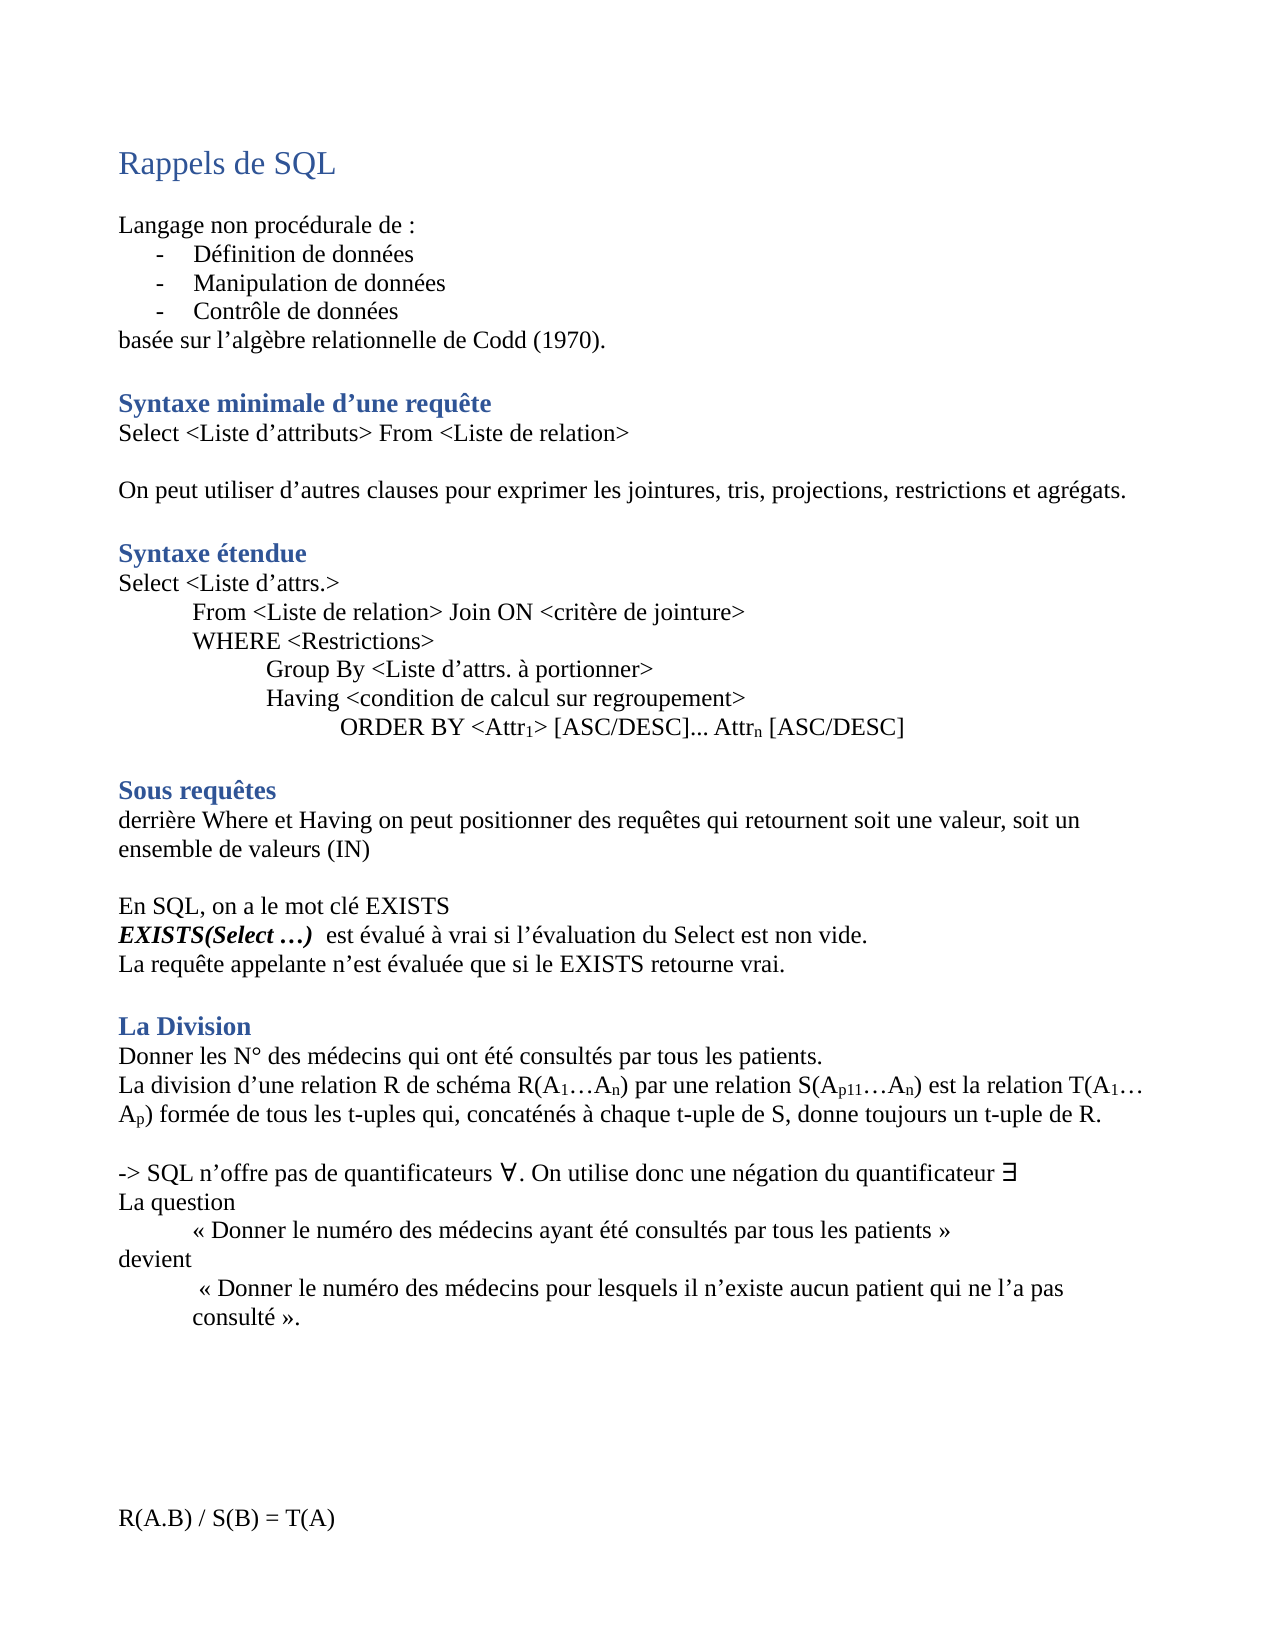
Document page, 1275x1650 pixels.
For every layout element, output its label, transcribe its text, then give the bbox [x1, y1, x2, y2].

subtitle Sous requêtes [118, 774, 1157, 805]
text derrière Where et Having on peut positionner des requêtes qui retournent soit une valeur, soit un ensemble de valeurs (IN) [118, 805, 1157, 862]
text La division d’une relation R de schéma R(A1…An) par une relation S(Ap11…An) est la relation T(A1…Ap) formée de tous les t-uples qui, concaténés à chaque t-uple de S, donne toujours un t-uple de R. [118, 1070, 1157, 1128]
text ORDER BY <Attr1> [ASC/DESC]... Attrn [ASC/DESC] [266, 712, 1157, 741]
text Donner les N° des médecins qui ont été consultés par tous les patients. [118, 1041, 1157, 1070]
subtitle La Division [118, 1010, 1157, 1041]
text Select <Liste d’attributs> From <Liste de relation> [118, 418, 1157, 447]
text EXISTS(Select …) est évalué à vrai si l’évaluation du Select est non vide. [118, 920, 1157, 949]
text -> SQL n’offre pas de quantificateurs ∀. On utilise donc une négation du quantificateur ∃ [118, 1156, 1157, 1187]
text « Donner le numéro des médecins ayant été consultés par tous les patients » [118, 1215, 1157, 1244]
text Select <Liste d’attrs.> [118, 568, 1157, 597]
text WHERE <Restrictions> [118, 626, 1157, 654]
text Group By <Liste d’attrs. à portionner> [192, 654, 1157, 683]
text La requête appelante n’est évaluée que si le EXISTS retourne vrai. [118, 949, 1157, 977]
text En SQL, on a le mot clé EXISTS [118, 891, 1157, 920]
text « Donner le numéro des médecins pour lesquels il n’existe aucun patient qui ne l’a pas consulté ». [192, 1273, 1157, 1330]
text Langage non procédurale de : [118, 210, 1157, 239]
text devient [118, 1244, 1157, 1273]
subtitle Syntaxe étendue [118, 537, 1157, 568]
text La question [118, 1187, 1157, 1215]
text From <Liste de relation> Join ON <critère de jointure> [118, 597, 1157, 626]
list Manipulation de données [156, 268, 1157, 296]
text Having <condition de calcul sur regroupement> [192, 683, 1157, 712]
subtitle Rappels de SQL [118, 143, 1157, 181]
subtitle Syntaxe minimale d’une requête [118, 387, 1157, 418]
list Contrôle de données [156, 296, 1157, 325]
text On peut utiliser d’autres clauses pour exprimer les jointures, tris, projections, restrictions et agrégats. [118, 476, 1157, 504]
text R(A.B) / S(B) = T(A) [118, 1503, 1157, 1532]
text basée sur l’algèbre relationnelle de Codd (1970). [118, 325, 1157, 354]
list Définition de données [156, 239, 1157, 268]
